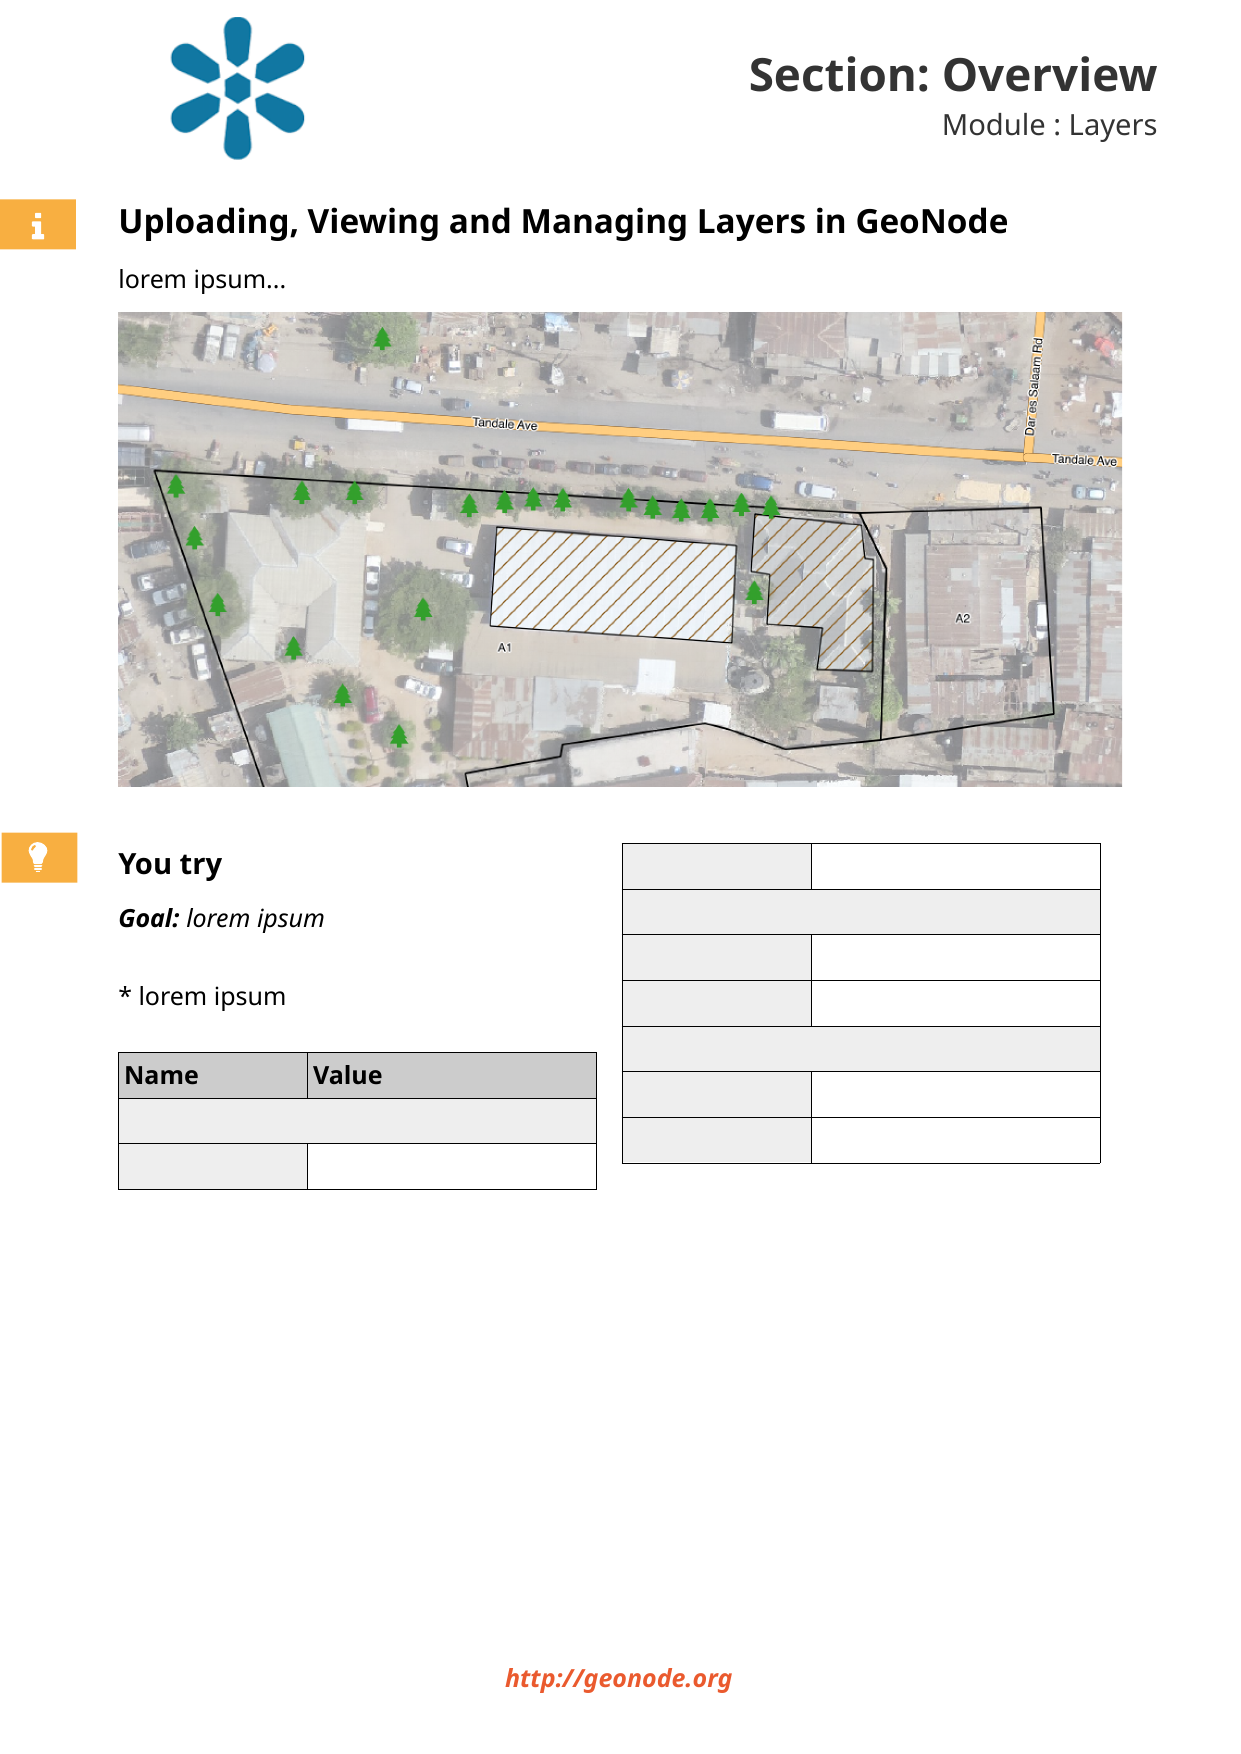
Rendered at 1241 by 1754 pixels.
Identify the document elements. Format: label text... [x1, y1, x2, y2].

table_cell [812, 981, 1100, 1026]
table_cell [623, 981, 811, 1026]
picture [166, 17, 309, 160]
subtitle Uploading, Viewing and Managing Layers in GeoNode [118, 198, 1122, 243]
table_cell [308, 1144, 596, 1189]
table_cell [623, 1118, 811, 1162]
table_cell [119, 1144, 307, 1189]
text You try [118, 843, 619, 883]
text lorem ipsum... [118, 262, 1122, 296]
table_cell [623, 890, 1100, 934]
table_cell [623, 935, 811, 980]
table_cell [812, 935, 1100, 980]
table_cell [812, 844, 1100, 889]
text * lorem ipsum [118, 979, 619, 1013]
table_cell [812, 1118, 1100, 1162]
picture [118, 312, 1123, 787]
table_cell [623, 1027, 1100, 1071]
table_cell [812, 1072, 1100, 1117]
text Goal: lorem ipsum [118, 901, 619, 934]
table_header Name [119, 1053, 307, 1098]
table_header Value [308, 1053, 596, 1098]
table_cell [623, 844, 811, 889]
table_cell [623, 1072, 811, 1117]
table_cell [119, 1099, 596, 1143]
